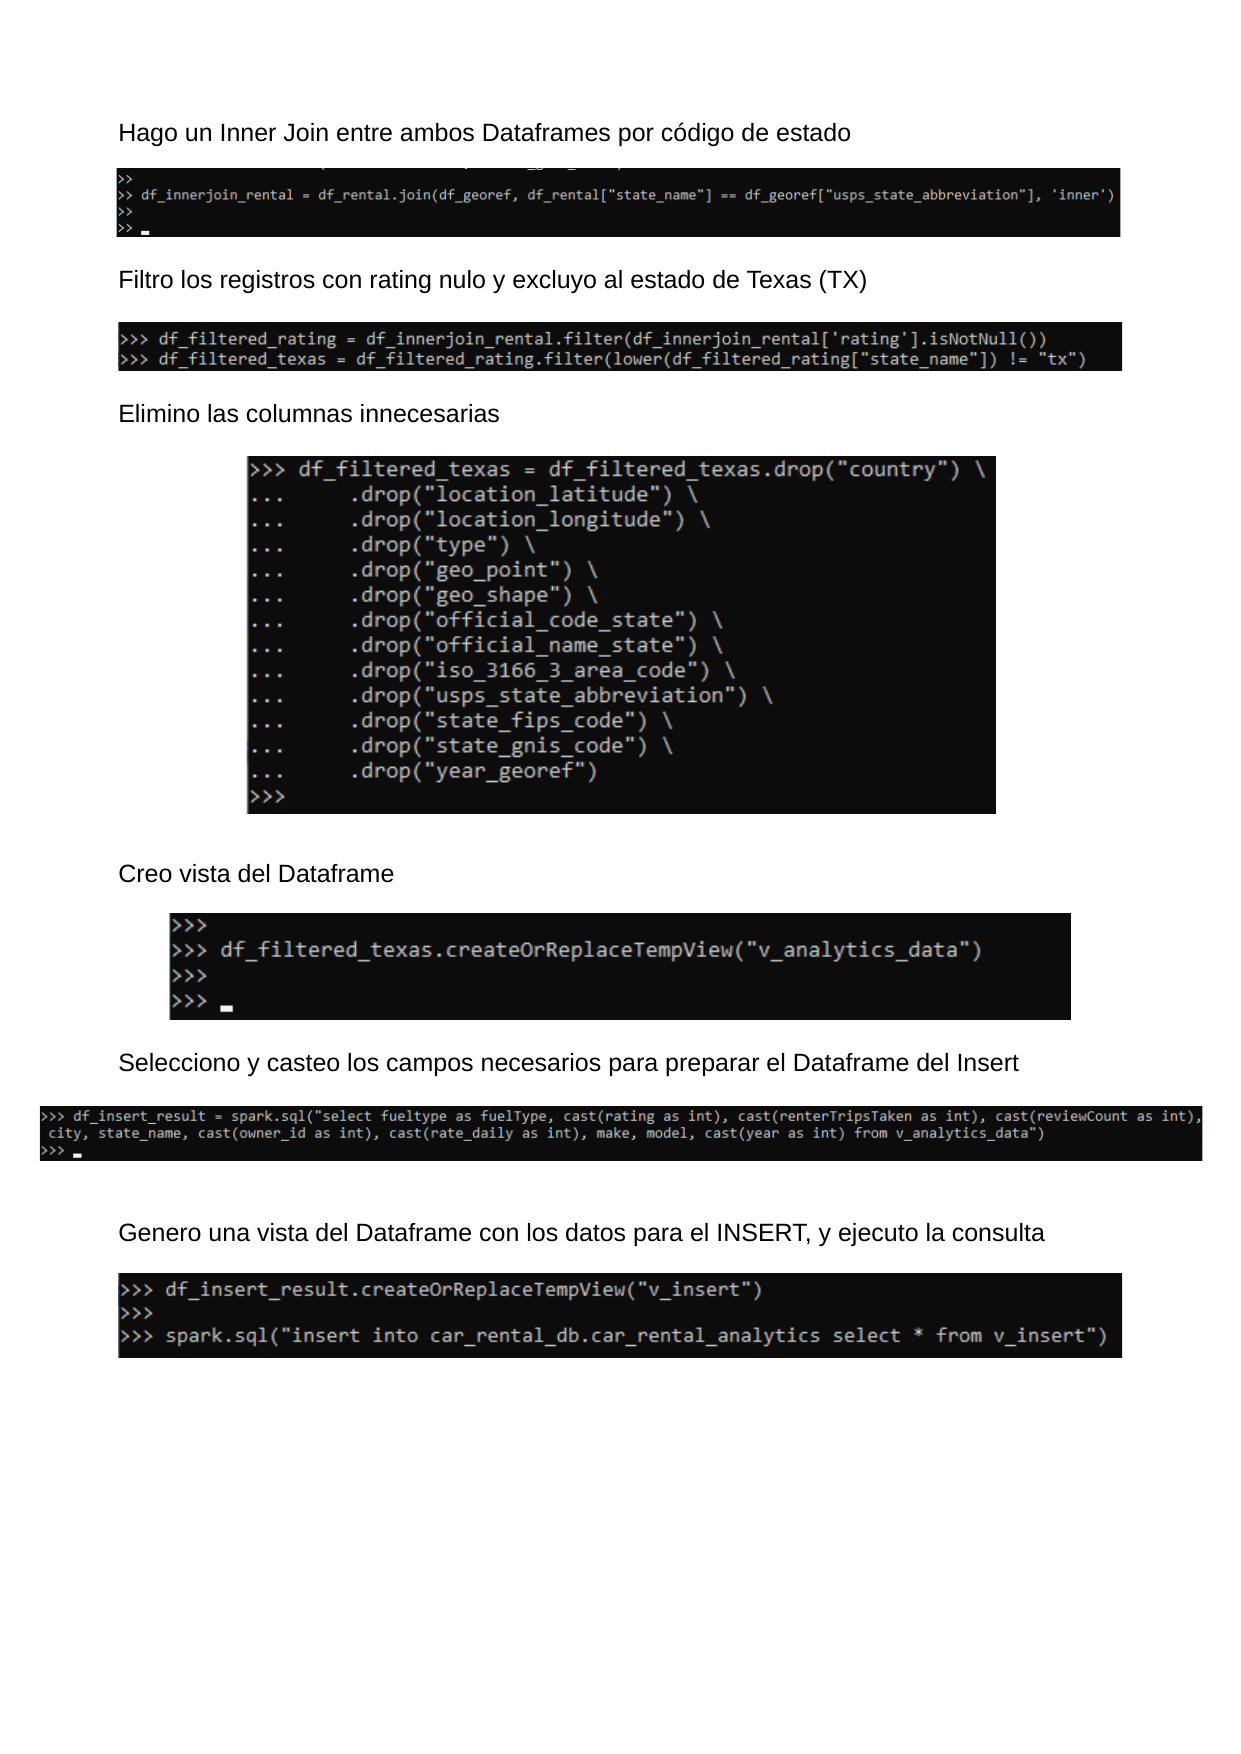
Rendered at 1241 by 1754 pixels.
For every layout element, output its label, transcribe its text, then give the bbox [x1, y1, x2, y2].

text Hago un Inner Join entre ambos Dataframes por código de estado [118, 118, 1122, 147]
text Creo vista del Dataframe [118, 859, 1122, 888]
picture [116, 168, 1121, 237]
text Selecciono y casteo los campos necesarios para preparar el Dataframe del Insert [118, 1048, 1122, 1077]
picture [244, 456, 996, 814]
text Genero una vista del Dataframe con los datos para el INSERT, y ejecuto la consulta [118, 1218, 1122, 1247]
text Filtro los registros con rating nulo y excluyo al estado de Texas (TX) [118, 265, 1122, 294]
text Elimino las columnas innecesarias [118, 399, 1122, 428]
picture [118, 1273, 1123, 1358]
picture [118, 322, 1123, 371]
picture [169, 913, 1071, 1020]
picture [39, 1106, 1203, 1161]
